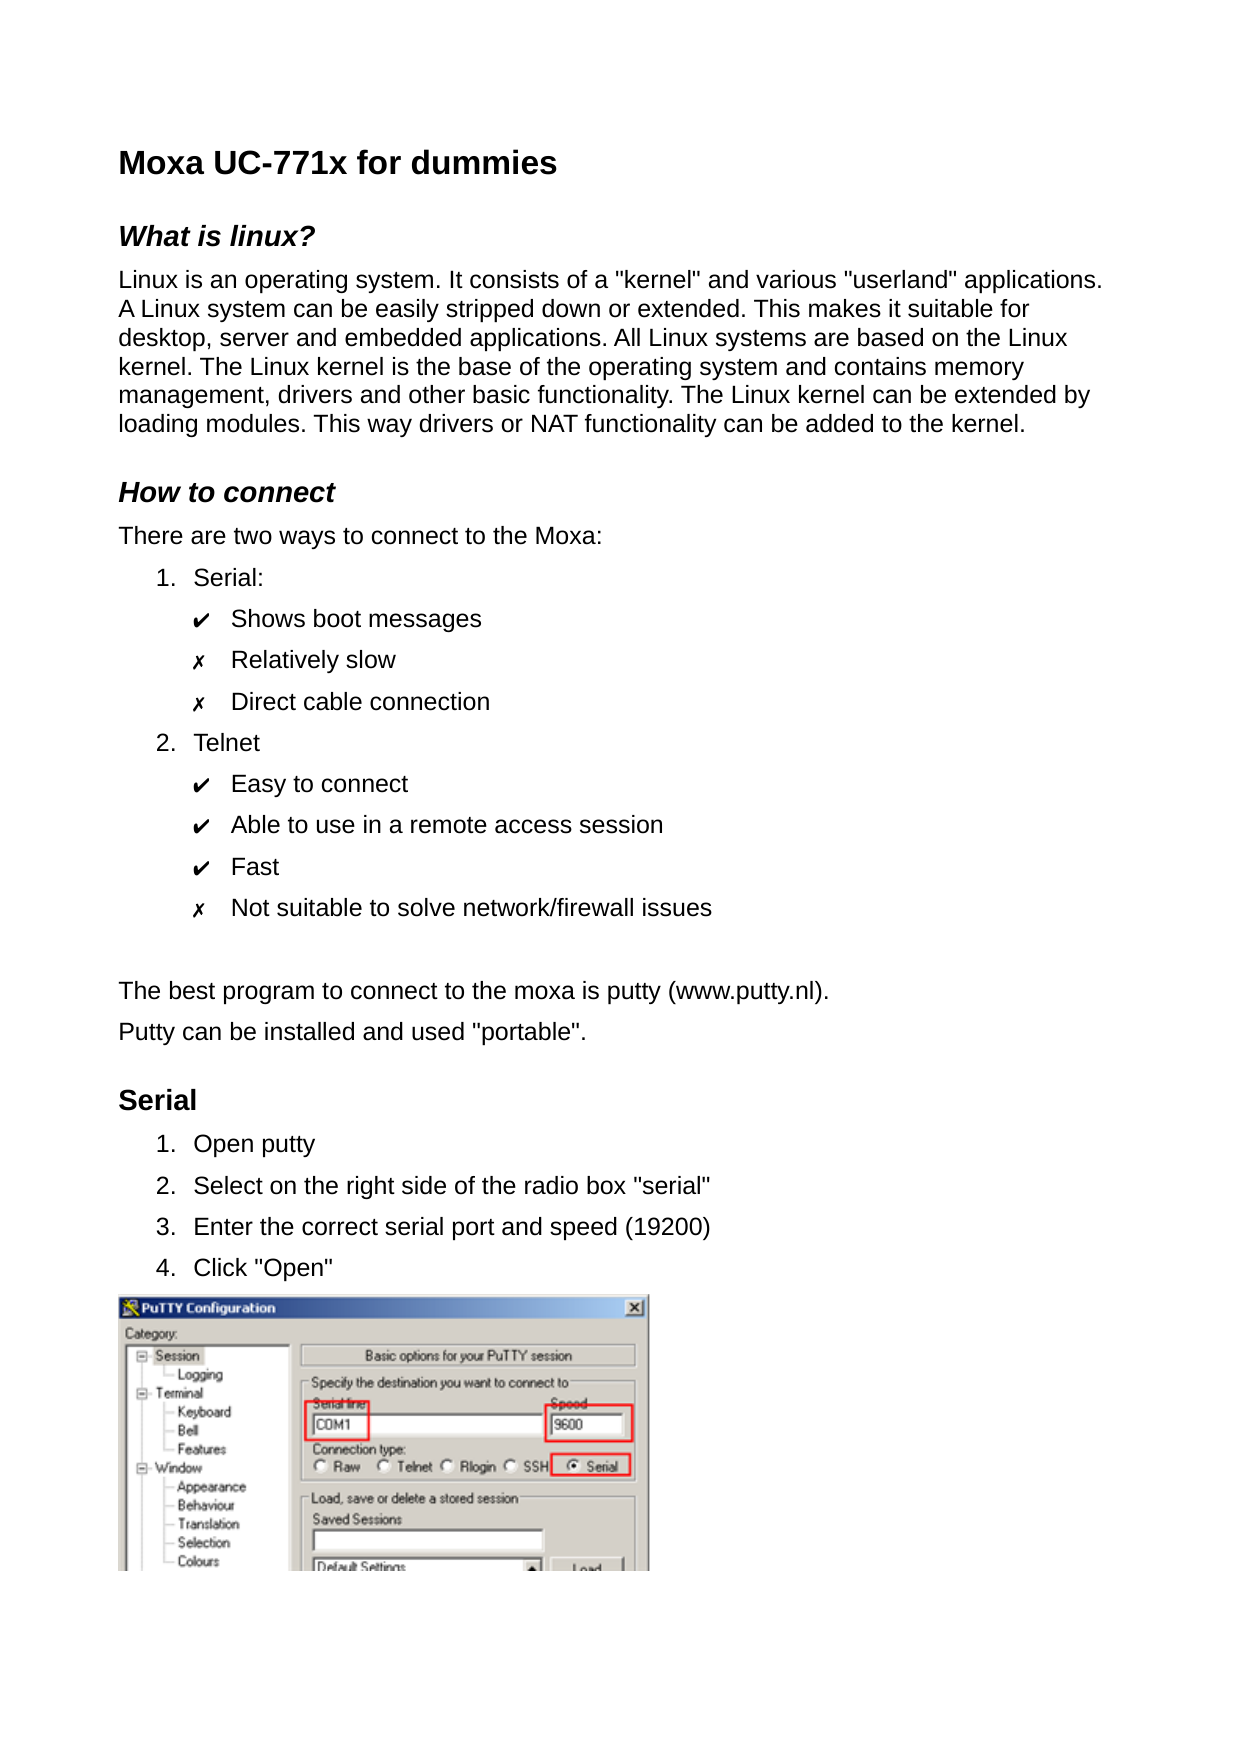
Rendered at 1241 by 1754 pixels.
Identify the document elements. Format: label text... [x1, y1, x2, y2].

list Click "Open" [156, 1253, 1122, 1282]
text Linux is an operating system. It consists of a "kernel" and various "userland" applications. A Linux system can be easily stripped down or extended. This makes it suitable for desktop, server and embedded applications. All Linux systems are based on the Linux kernel. The Linux kernel is the base of the operating system and contains memory management, drivers and other basic functionality. The Linux kernel can be extended by loading modules. This way drivers or NAT functionality can be added to the kernel. [118, 265, 1122, 438]
list Serial: [156, 563, 1122, 591]
list Direct cable connection [193, 687, 1122, 715]
list Fast [193, 852, 1122, 881]
list Able to use in a remote access session [193, 811, 1122, 839]
list Telnet [156, 728, 1122, 757]
subtitle Serial [118, 1083, 1122, 1117]
picture [118, 1294, 650, 1571]
list Relatively slow [193, 645, 1122, 674]
list Select on the right side of the radio box "serial" [156, 1171, 1122, 1199]
text Putty can be installed and used "portable". [118, 1017, 1122, 1046]
list Easy to connect [193, 769, 1122, 798]
text There are two ways to connect to the Moxa: [118, 521, 1122, 550]
subtitle Moxa UC-771x for dummies [118, 143, 1122, 182]
subtitle How to connect [118, 475, 1122, 509]
subtitle What is linux? [118, 219, 1122, 253]
list Shows boot messages [193, 604, 1122, 633]
list Not suitable to solve network/firewall issues [193, 893, 1122, 922]
list Enter the correct serial port and speed (19200) [156, 1212, 1122, 1241]
